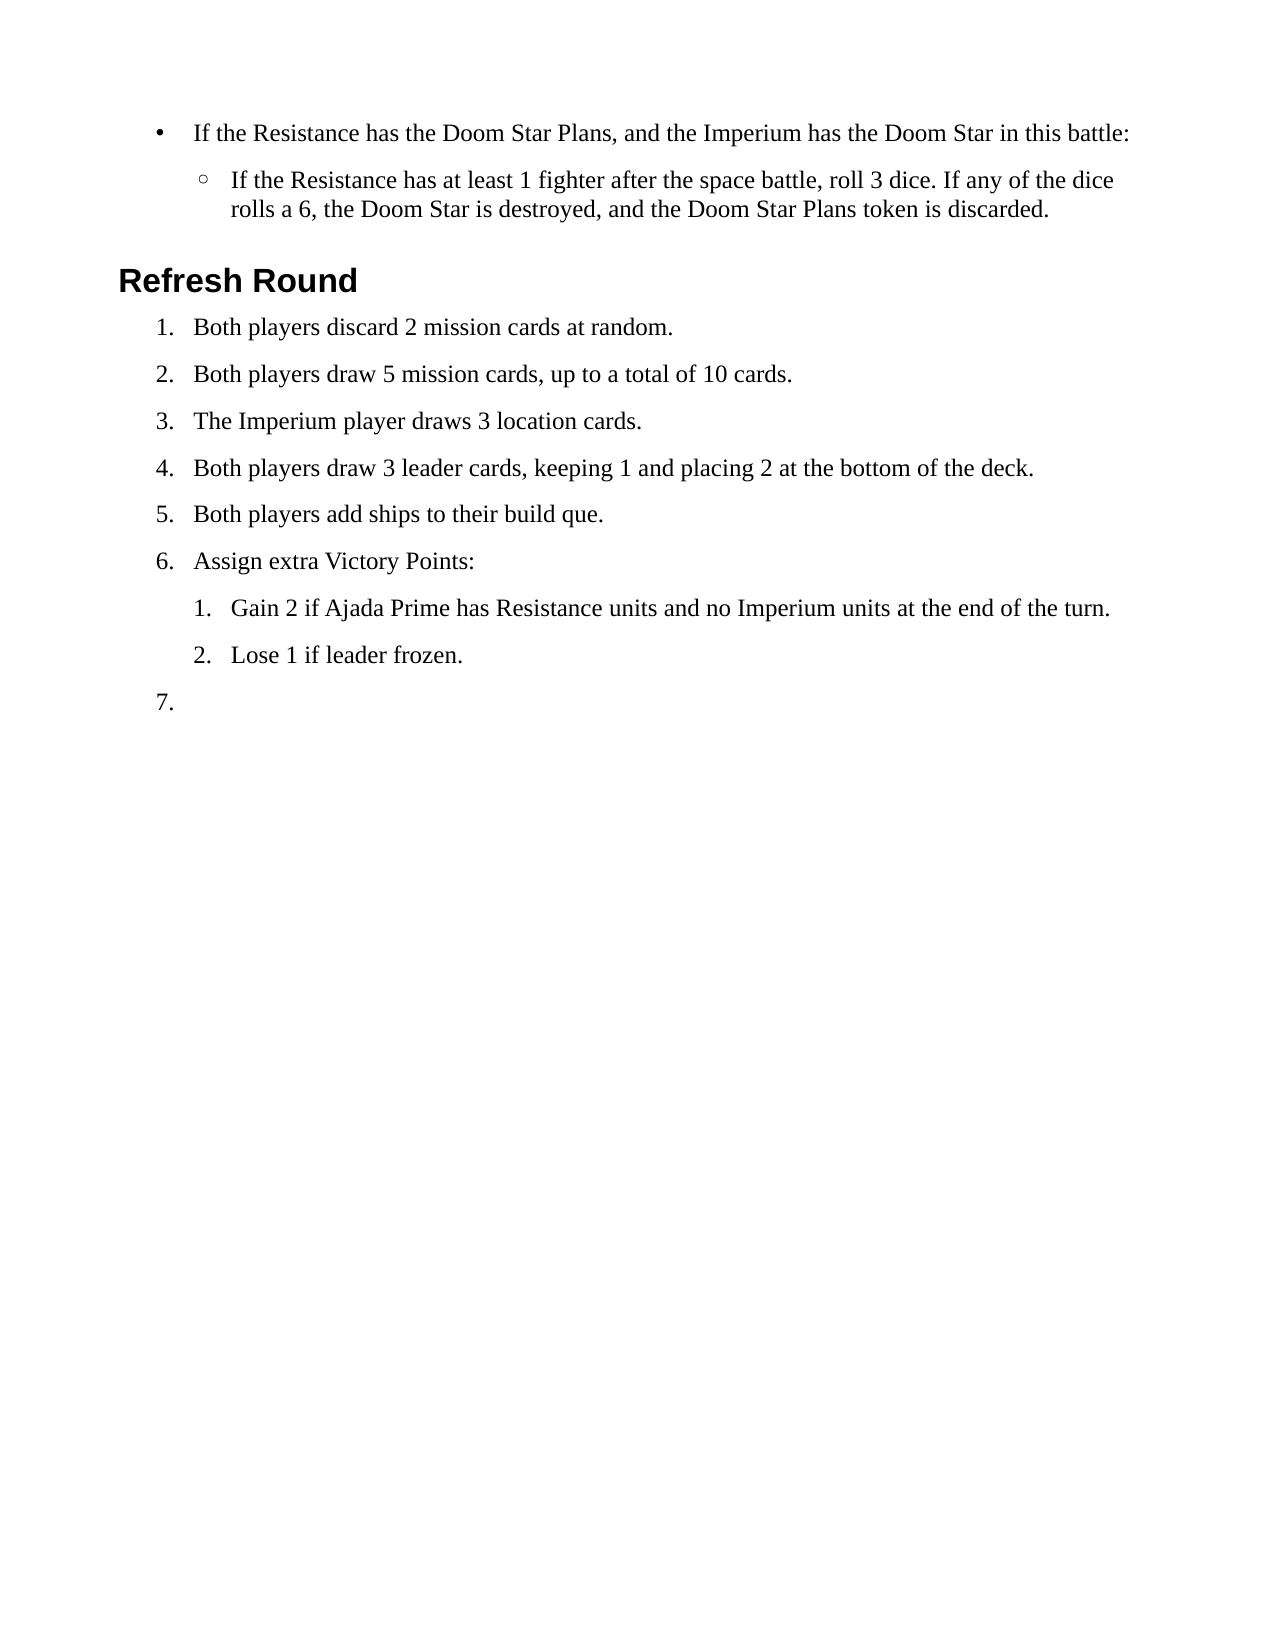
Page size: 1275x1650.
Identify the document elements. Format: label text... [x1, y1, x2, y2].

list Both players add ships to their build que. [156, 499, 1157, 528]
list Both players draw 5 mission cards, up to a total of 10 cards. [156, 359, 1157, 388]
list If the Resistance has the Doom Star Plans, and the Imperium has the Doom Star in this battle: [156, 118, 1157, 147]
list Both players draw 3 leader cards, keeping 1 and placing 2 at the bottom of the deck. [156, 453, 1157, 481]
list The Imperium player draws 3 location cards. [156, 406, 1157, 435]
subtitle Refresh Round [118, 261, 1157, 300]
list Gain 2 if Ajada Prime has Resistance units and no Imperium units at the end of the turn. [193, 593, 1157, 622]
list Both players discard 2 mission cards at random. [156, 312, 1157, 341]
list Assign extra Victory Points: [156, 546, 1157, 575]
list Lose 1 if leader frozen. [193, 640, 1157, 668]
list If the Resistance has at least 1 fighter after the space battle, roll 3 dice. If any of the dice rolls a 6, the Doom Star is destroyed, and the Doom Star Plans token is discarded. [193, 165, 1157, 222]
